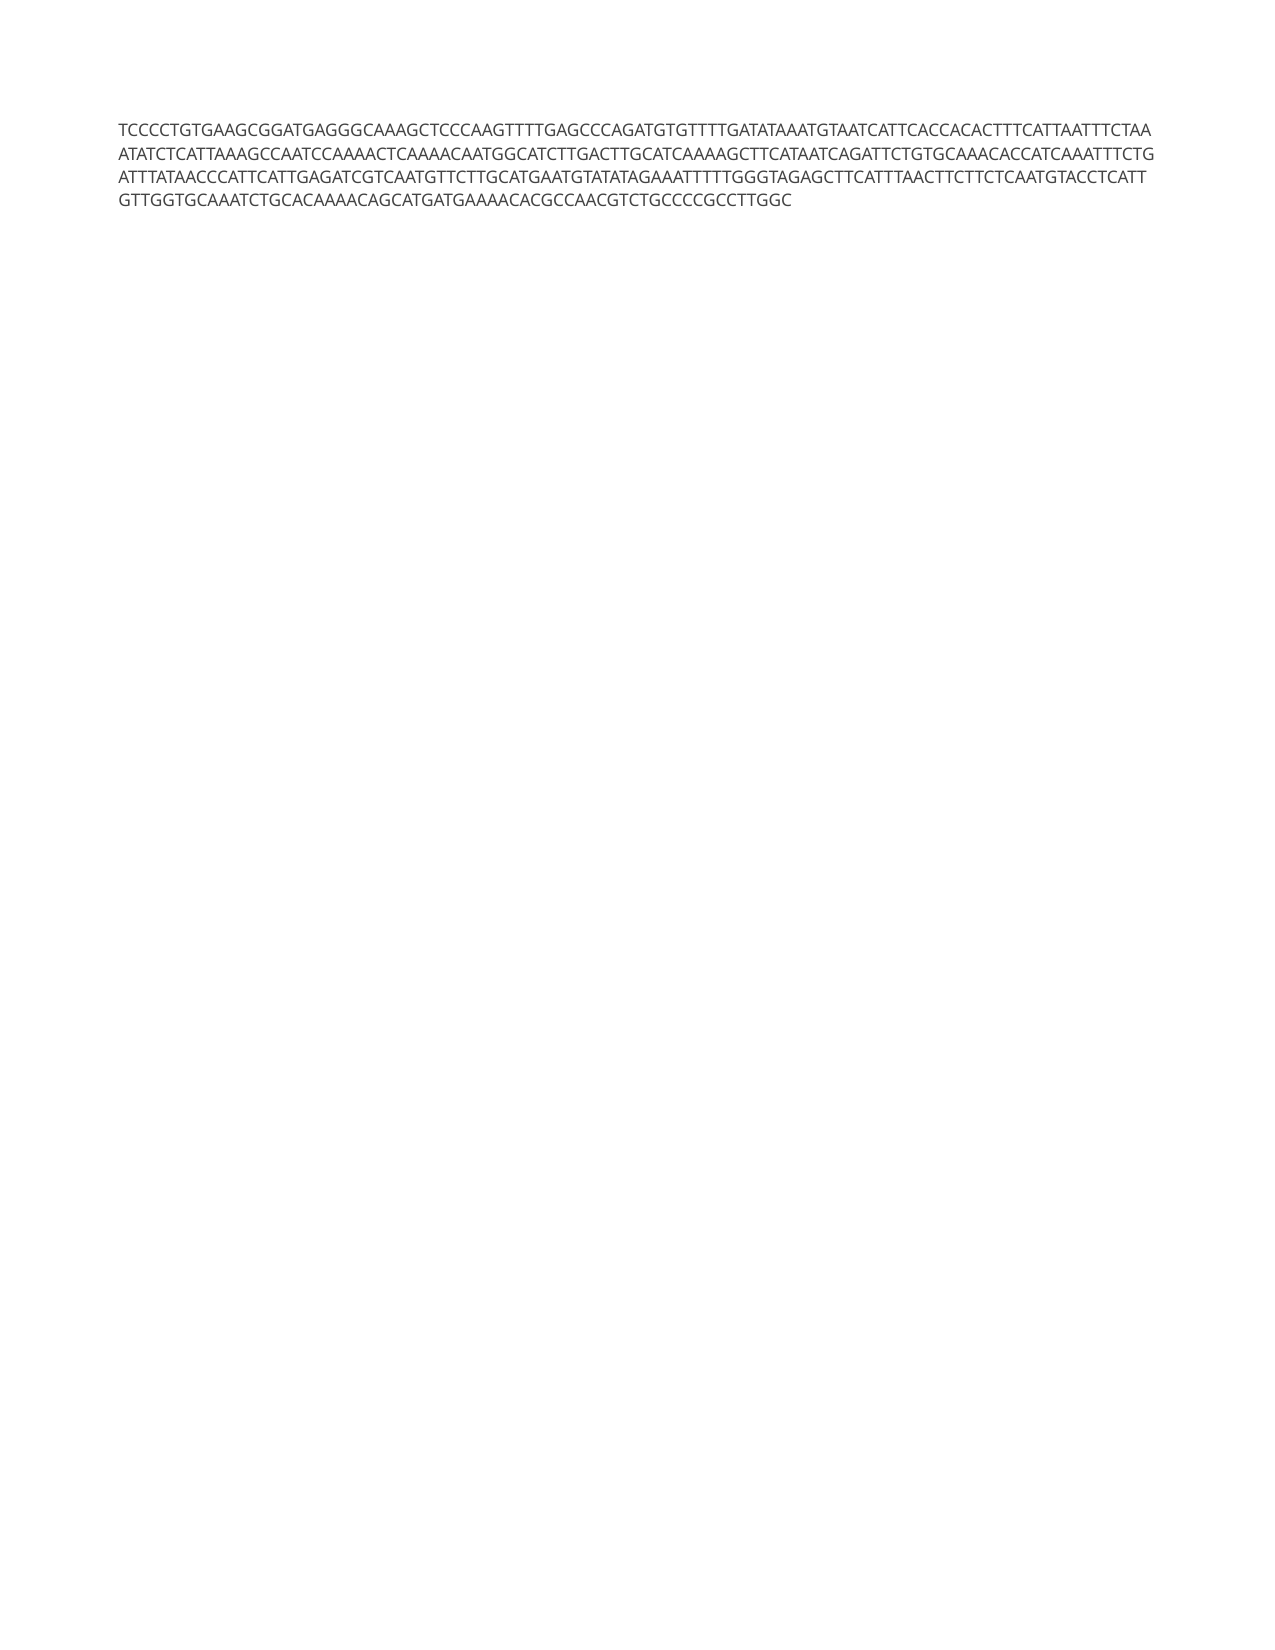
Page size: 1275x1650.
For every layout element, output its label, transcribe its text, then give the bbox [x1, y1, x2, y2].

text TCCCCTGTGAAGCGGATGAGGGCAAAGCTCCCAAGTTTTGAGCCCAGATGTGTTTTGATATAAATGTAATCATTCACCACACTTTCATTAATTTCTAAATATCTCATTAAAGCCAATCCAAAACTCAAAACAATGGCATCTTGACTTGCATCAAAAGCTTCATAATCAGATTCTGTGCAAACACCATCAAATTTCTGATTTATAACCCATTCATTGAGATCGTCAATGTTCTTGCATGAATGTATATAGAAATTTTTGGGTAGAGCTTCATTTAACTTCTTCTCAATGTACCTCATTGTTGGTGCAAATCTGCACAAAACAGCATGATGAAAACACGCCAACGTCTGCCCCGCCTTGGC [118, 118, 1157, 212]
